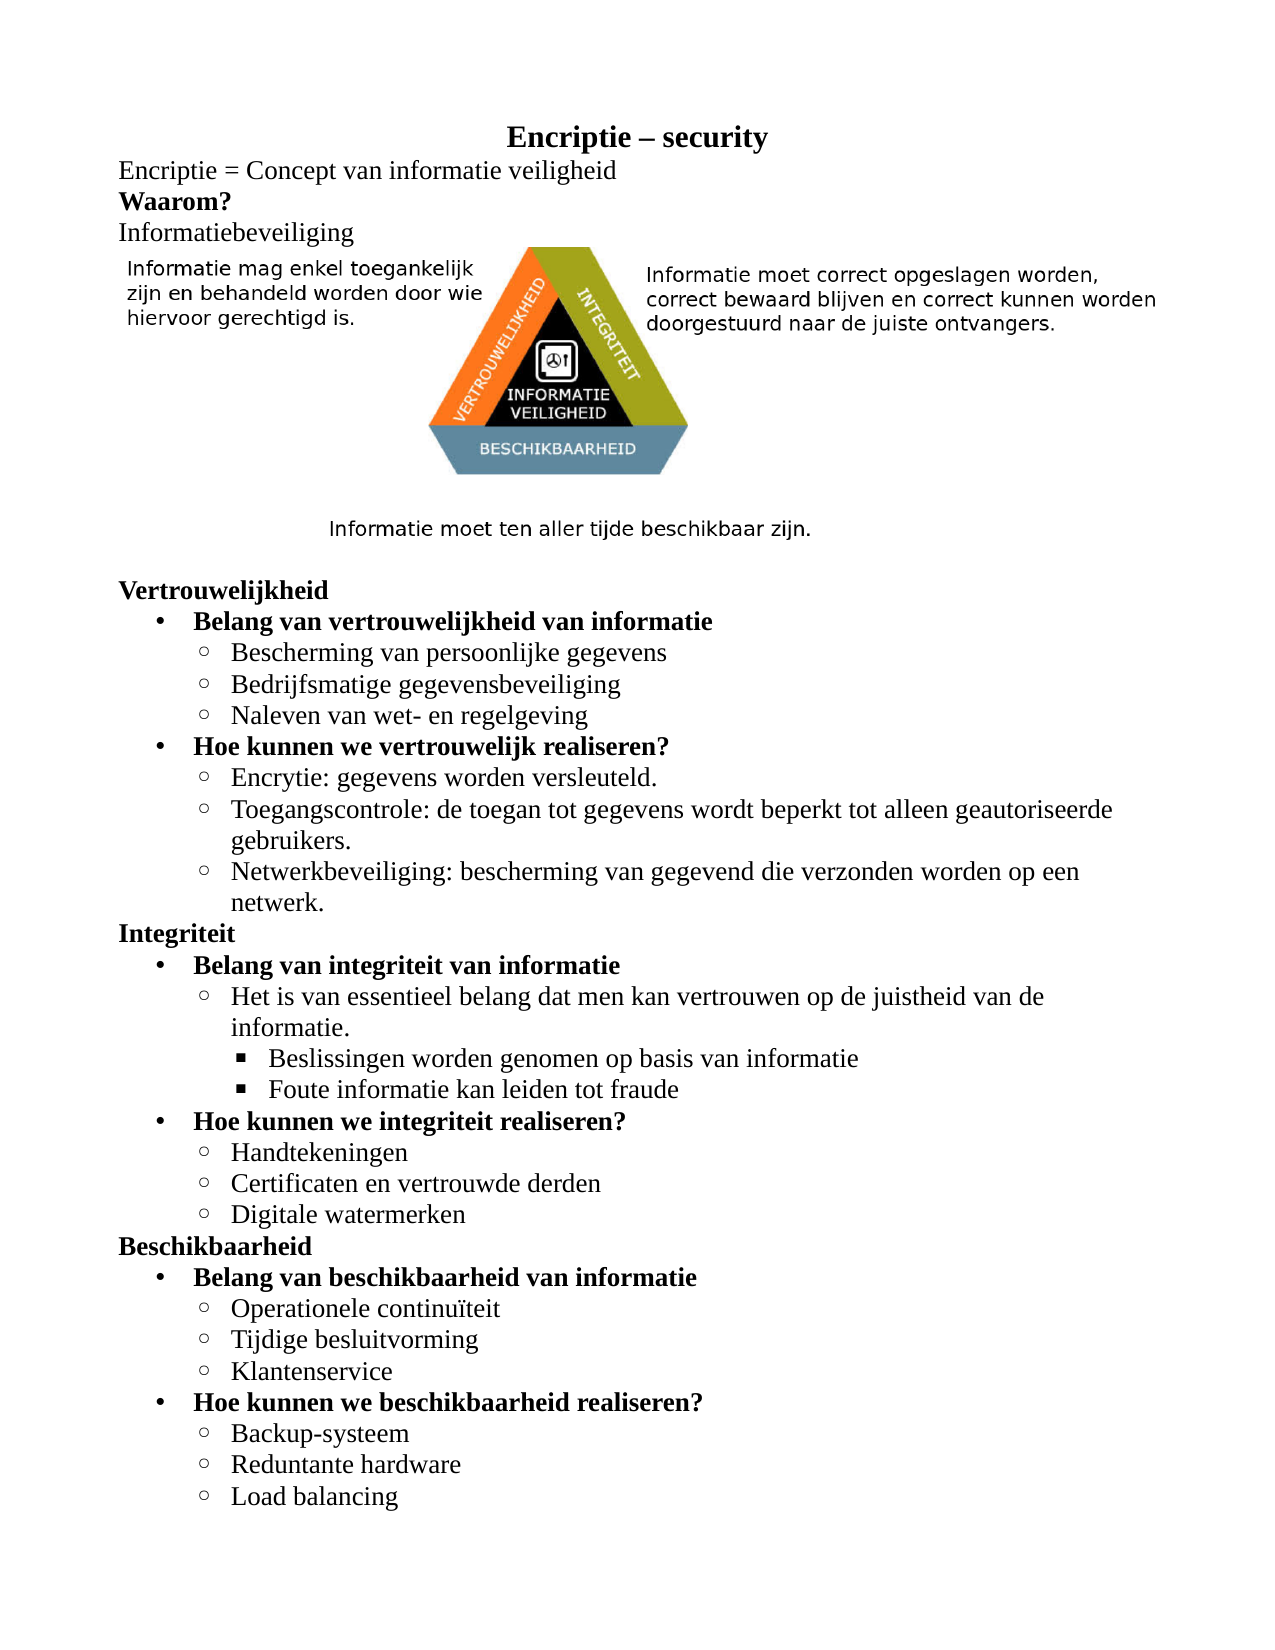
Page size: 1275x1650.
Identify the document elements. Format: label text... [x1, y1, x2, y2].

list Digitale watermerken [193, 1199, 1157, 1230]
list Hoe kunnen we integriteit realiseren? [156, 1105, 1157, 1136]
list Backup-systeem [193, 1417, 1157, 1448]
list Het is van essentieel belang dat men kan vertrouwen op de juistheid van de informatie. [193, 980, 1157, 1042]
text Vertrouwelijkheid [118, 574, 1157, 605]
list Hoe kunnen we beschikbaarheid realiseren? [156, 1386, 1157, 1417]
list Belang van beschikbaarheid van informatie [156, 1261, 1157, 1292]
list Naleven van wet- en regelgeving [193, 699, 1157, 730]
list Operationele continuïteit [193, 1292, 1157, 1323]
list Certificaten en vertrouwde derden [193, 1167, 1157, 1199]
list Foute informatie kan leiden tot fraude [231, 1074, 1157, 1105]
list Bescherming van persoonlijke gegevens [193, 637, 1157, 668]
list Belang van vertrouwelijkheid van informatie [156, 605, 1157, 637]
list Klantenservice [193, 1355, 1157, 1386]
list Load balancing [193, 1480, 1157, 1511]
list Reduntante hardware [193, 1448, 1157, 1480]
text Waarom? [118, 185, 1157, 216]
list Belang van integriteit van informatie [156, 949, 1157, 980]
text Beschikbaarheid [118, 1230, 1157, 1261]
text Integriteit [118, 918, 1157, 949]
list Tijdige besluitvorming [193, 1323, 1157, 1355]
list Hoe kunnen we vertrouwelijk realiseren? [156, 730, 1157, 762]
picture [120, 247, 1155, 543]
list Netwerkbeveiliging: bescherming van gegevend die verzonden worden op een netwerk. [193, 855, 1157, 918]
text Encriptie = Concept van informatie veiligheid [118, 154, 1157, 185]
text Informatiebeveiliging [118, 216, 1157, 247]
list Handtekeningen [193, 1136, 1157, 1167]
list Bedrijfsmatige gegevensbeveiliging [193, 668, 1157, 699]
list Beslissingen worden genomen op basis van informatie [231, 1042, 1157, 1074]
list Encrytie: gegevens worden versleuteld. [193, 762, 1157, 793]
list Toegangscontrole: de toegan tot gegevens wordt beperkt tot alleen geautoriseerde gebruikers. [193, 793, 1157, 855]
text Encriptie – security [118, 118, 1157, 154]
